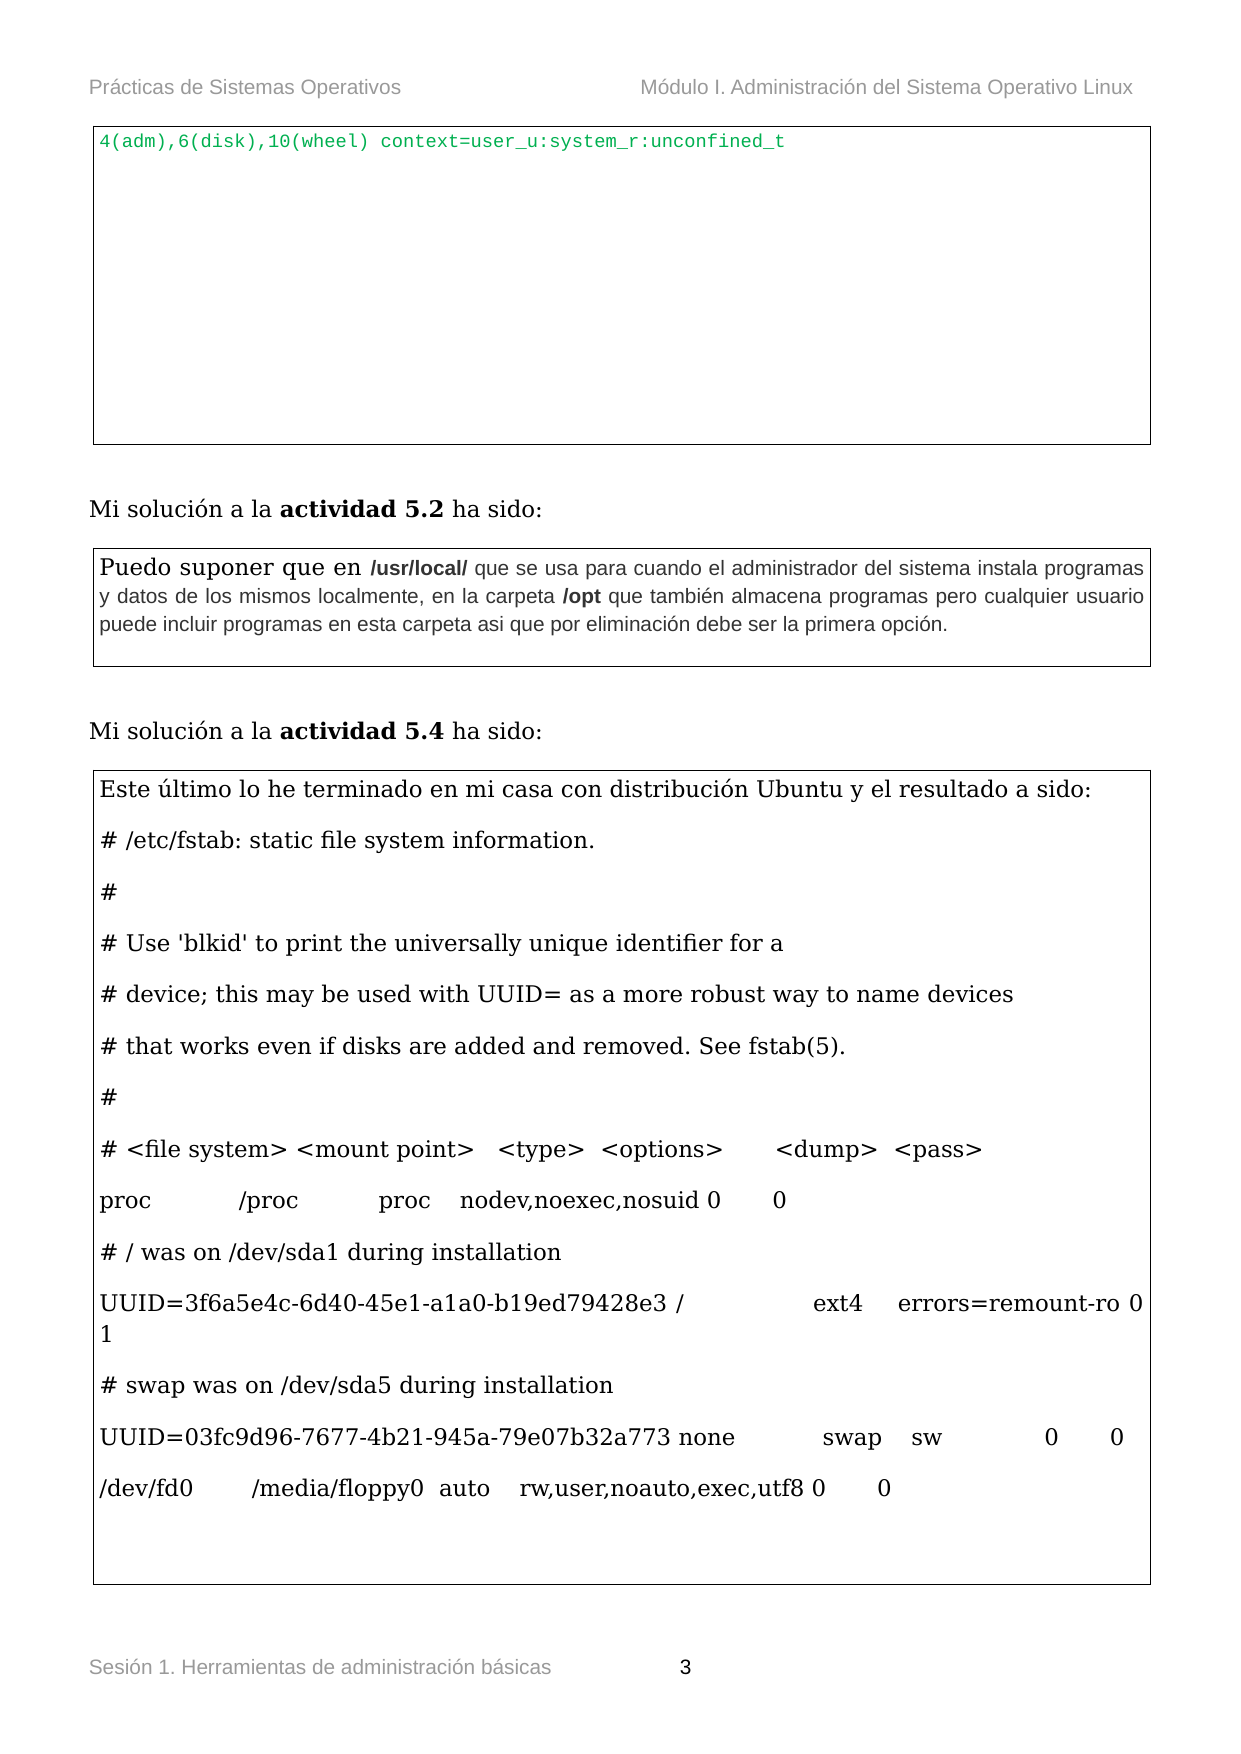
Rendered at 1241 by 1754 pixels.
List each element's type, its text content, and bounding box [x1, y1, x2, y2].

table_header Este último lo he terminado en mi casa con distribución Ubuntu y el resultado a sido: # /etc/fstab: static file system information. # # Use 'blkid' to print the universally unique identifier for a # device; this may be used with UUID= as a more robust way to name devices # that works even if disks are added and removed. See fstab(5). # # <file system> <mount point> <type> <options> <dump> <pass> proc /proc proc nodev,noexec,nosuid 0 0 # / was on /dev/sda1 during installation UUID=3f6a5e4c-6d40-45e1-a1a0-b19ed79428e3 / ext4 errors=remount-ro 0 1 # swap was on /dev/sda5 during installation UUID=03fc9d96-7677-4b21-945a-79e07b32a773 none swap sw 0 0 /dev/fd0 /media/floppy0 auto rw,user,noauto,exec,utf8 0 0 [94, 771, 1150, 1584]
table_header 4(adm),6(disk),10(wheel) context=user_u:system_r:unconfined_t [94, 127, 1150, 444]
text Mi solución a la actividad 5.2 ha sido: [89, 496, 1146, 523]
text Mi solución a la actividad 5.4 ha sido: [89, 718, 1146, 745]
table_header Puedo suponer que en /usr/local/ que se usa para cuando el administrador del sistema instala programas y datos de los mismos localmente, en la carpeta /opt que también almacena programas pero cualquier usuario puede incluir programas en esta carpeta asi que por eliminación debe ser la primera opción. [94, 549, 1150, 666]
